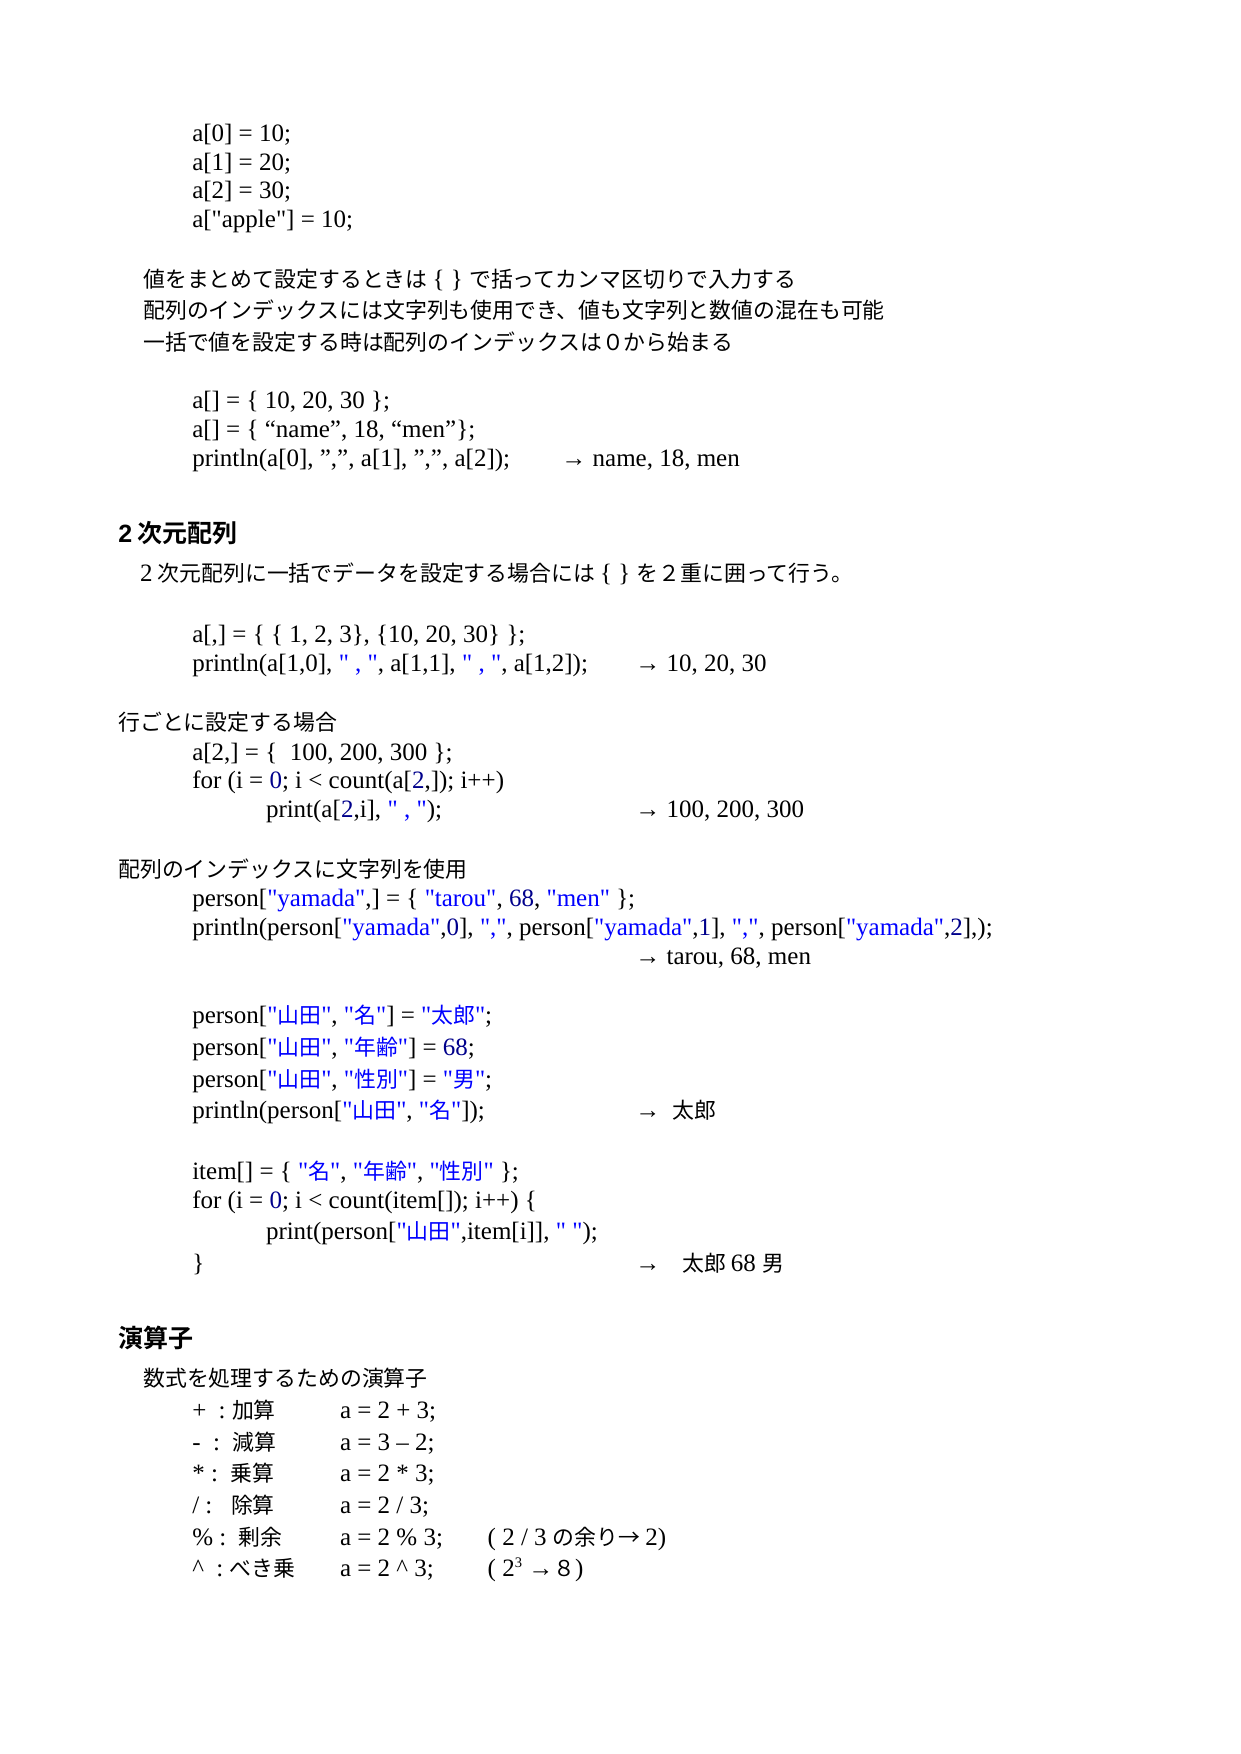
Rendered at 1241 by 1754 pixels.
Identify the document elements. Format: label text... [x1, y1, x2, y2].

text a[0] = 10; [118, 118, 1122, 147]
text → tarou, 68, men [118, 941, 1122, 970]
text a[2,] = { 100, 200, 300 }; [118, 737, 1122, 766]
text println(a[1,0], " , ", a[1,1], " , ", a[1,2]); → 10, 20, 30 [118, 648, 1122, 676]
text println(a[0], ”,”, a[1], ”,”, a[2]); → name, 18, men [118, 443, 1122, 472]
text + : 加算 a = 2 + 3; [118, 1393, 1122, 1425]
text 配列のインデックスに文字列を使用 [118, 852, 1122, 883]
text a[2] = 30; [118, 176, 1122, 204]
text a["apple"] = 10; [118, 204, 1122, 233]
text person["山田", "名"] = "太郎"; person["山田", "年齢"] = 68; person["山田", "性別"] = "男"; println(person["山田", "名"]); → 太郎 item[] = { "名", "年齢", "性別" }; for (i = 0; i < count(item[]); i++) { print(person["山田",item[i]], " "); } → 太郎 68 男 [118, 998, 1122, 1278]
text 2次元配列に一括でデータを設定する場合には { } を２重に囲って行う。 [118, 556, 1122, 587]
subtitle 2次元配列 [118, 513, 1122, 549]
text - : 減算 a = 3 – 2; [118, 1425, 1122, 1456]
text 値をまとめて設定するときは { } で括ってカンマ区切りで入力する [118, 262, 1122, 293]
subtitle 演算子 [118, 1319, 1122, 1355]
text person["yamada",] = { "tarou", 68, "men" }; println(person["yamada",0], ",", person["yamada",1], ",", person["yamada",2],); [118, 883, 1122, 941]
text for (i = 0; i < count(a[2,]); i++) print(a[2,i], " , "); → 100, 200, 300 [118, 766, 1122, 823]
text a[] = { 10, 20, 30 }; [118, 386, 1122, 414]
text 行ごとに設定する場合 [118, 705, 1122, 737]
text 配列のインデックスには文字列も使用でき、値も文字列と数値の混在も可能 [118, 293, 1122, 325]
text / : 除算 a = 2 / 3; [118, 1488, 1122, 1520]
text % : 剰余 a = 2 % 3; ( 2 / 3 の余り→ 2) [118, 1520, 1122, 1551]
text ^ : べき乗 a = 2 ^ 3; ( 23 →８) [118, 1551, 1122, 1583]
text * : 乗算 a = 2 * 3; [118, 1456, 1122, 1488]
text 数式を処理するための演算子 [118, 1361, 1122, 1393]
text a[] = { “name”, 18, “men”}; [118, 414, 1122, 443]
text a[,] = { { 1, 2, 3}, {10, 20, 30} }; [118, 619, 1122, 648]
text a[1] = 20; [118, 147, 1122, 176]
text 一括で値を設定する時は配列のインデックスは０から始まる [118, 325, 1122, 357]
